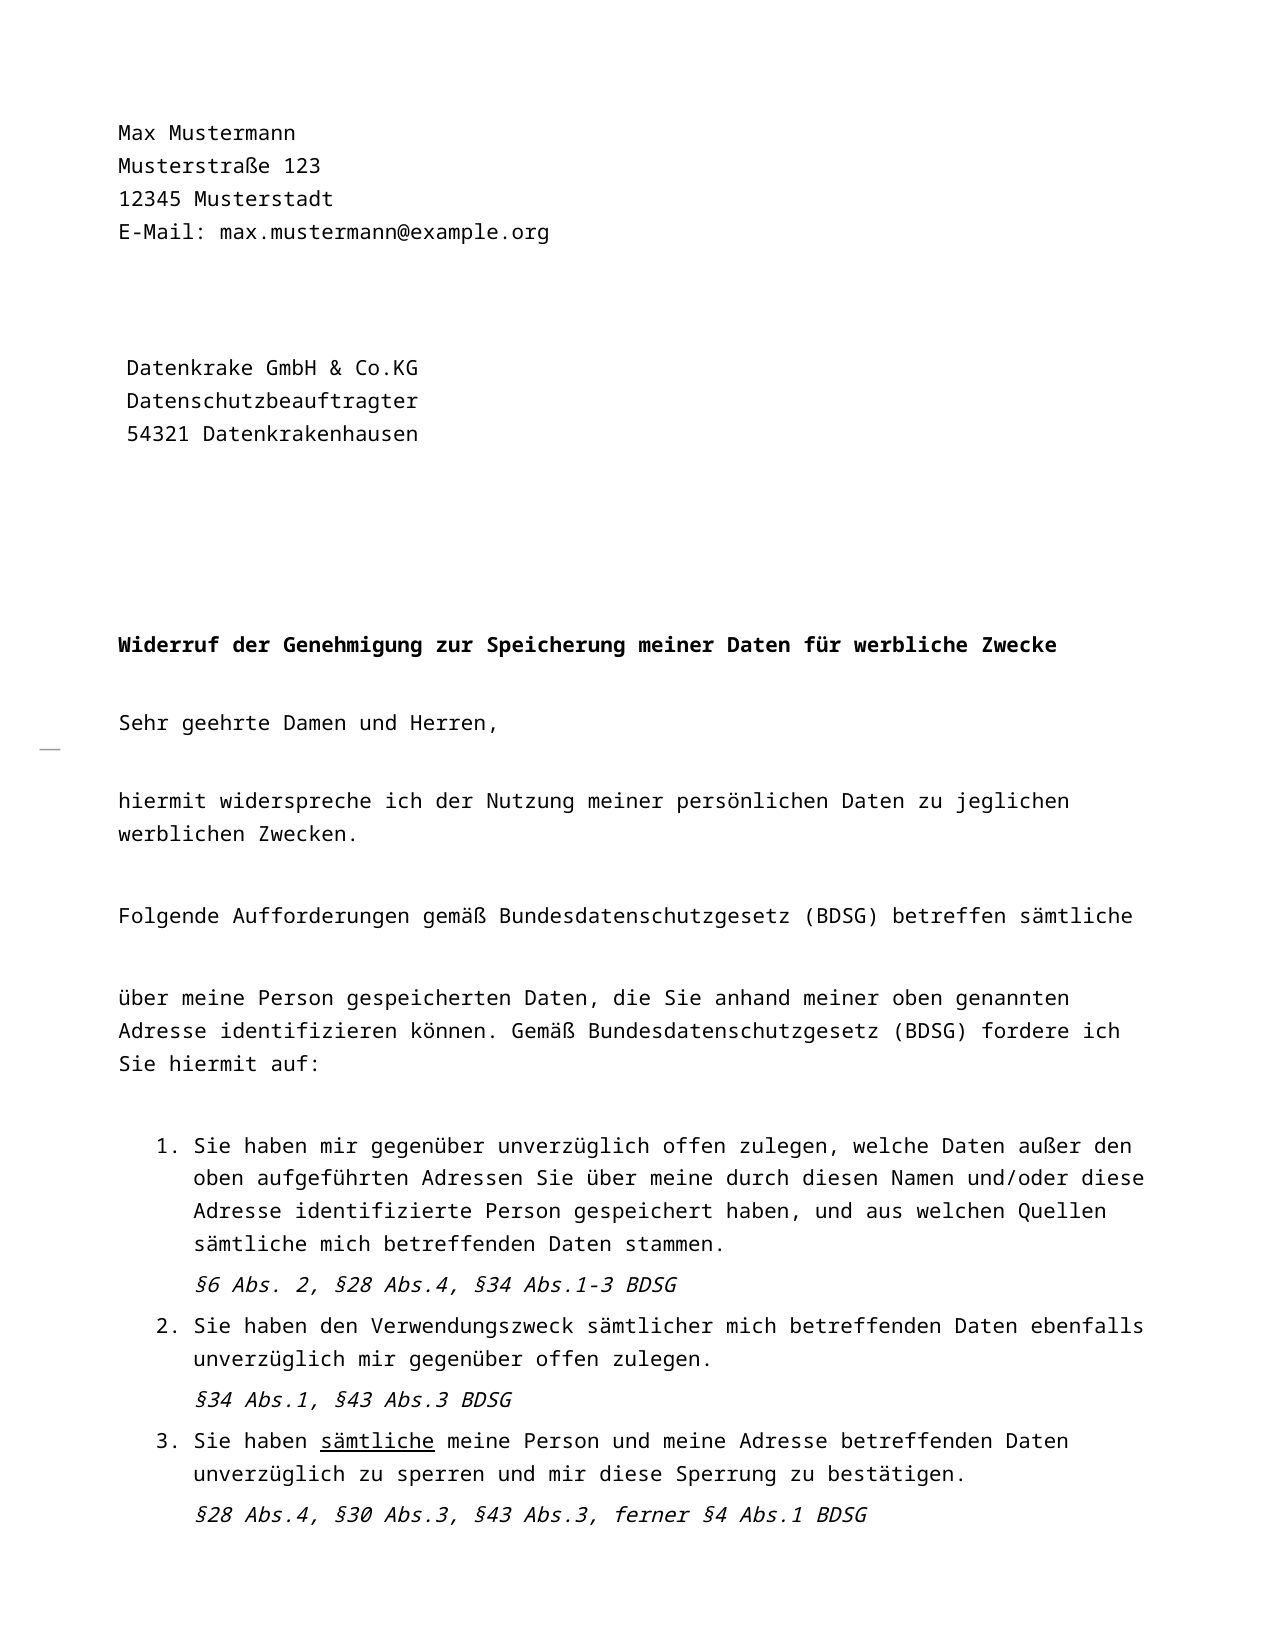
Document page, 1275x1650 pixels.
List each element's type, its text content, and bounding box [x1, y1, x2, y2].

text Sehr geehrte Damen und Herren, [118, 708, 1157, 736]
text Datenschutzbeauftragter [126, 386, 594, 415]
text Widerruf der Genehmigung zur Speicherung meiner Daten für werbliche Zwecke [118, 629, 1157, 658]
list Sie haben sämtliche meine Person und meine Adresse betreffenden Daten unverzüglich zu sperren und mir diese Sperrung zu bestätigen. [156, 1426, 1157, 1487]
text 54321 Datenkrakenhausen [126, 419, 594, 447]
list Sie haben mir gegenüber unverzüglich offen zulegen, welche Daten außer den oben aufgeführten Adressen Sie über meine durch diesen Namen und/oder diese Adresse identifizierte Person gespeichert haben, und aus welchen Quellen sämtliche mich betreffenden Daten stammen. [156, 1131, 1157, 1257]
list §34 Abs.1, §43 Abs.3 BDSG [156, 1385, 1157, 1413]
list §28 Abs.4, §30 Abs.3, §43 Abs.3, ferner §4 Abs.1 BDSG [156, 1500, 1157, 1528]
list Sie haben den Verwendungszweck sämtlicher mich betreffenden Daten ebenfalls unverzüglich mir gegenüber offen zulegen. [156, 1311, 1157, 1372]
text hiermit widerspreche ich der Nutzung meiner persönlichen Daten zu jeglichen werblichen Zwecken. [118, 786, 1157, 847]
text Datenkrake GmbH & Co.KG [126, 353, 594, 382]
text über meine Person gespeicherten Daten, die Sie anhand meiner oben genannten Adresse identifizieren können. Gemäß Bundesdatenschutzgesetz (BDSG) fordere ich Sie hiermit auf: [118, 983, 1157, 1077]
text — [39, 741, 105, 760]
text Folgende Aufforderungen gemäß Bundesdatenschutzgesetz (BDSG) betreffen sämtliche [118, 901, 1157, 929]
list §6 Abs. 2, §28 Abs.4, §34 Abs.1-3 BDSG [156, 1270, 1157, 1298]
